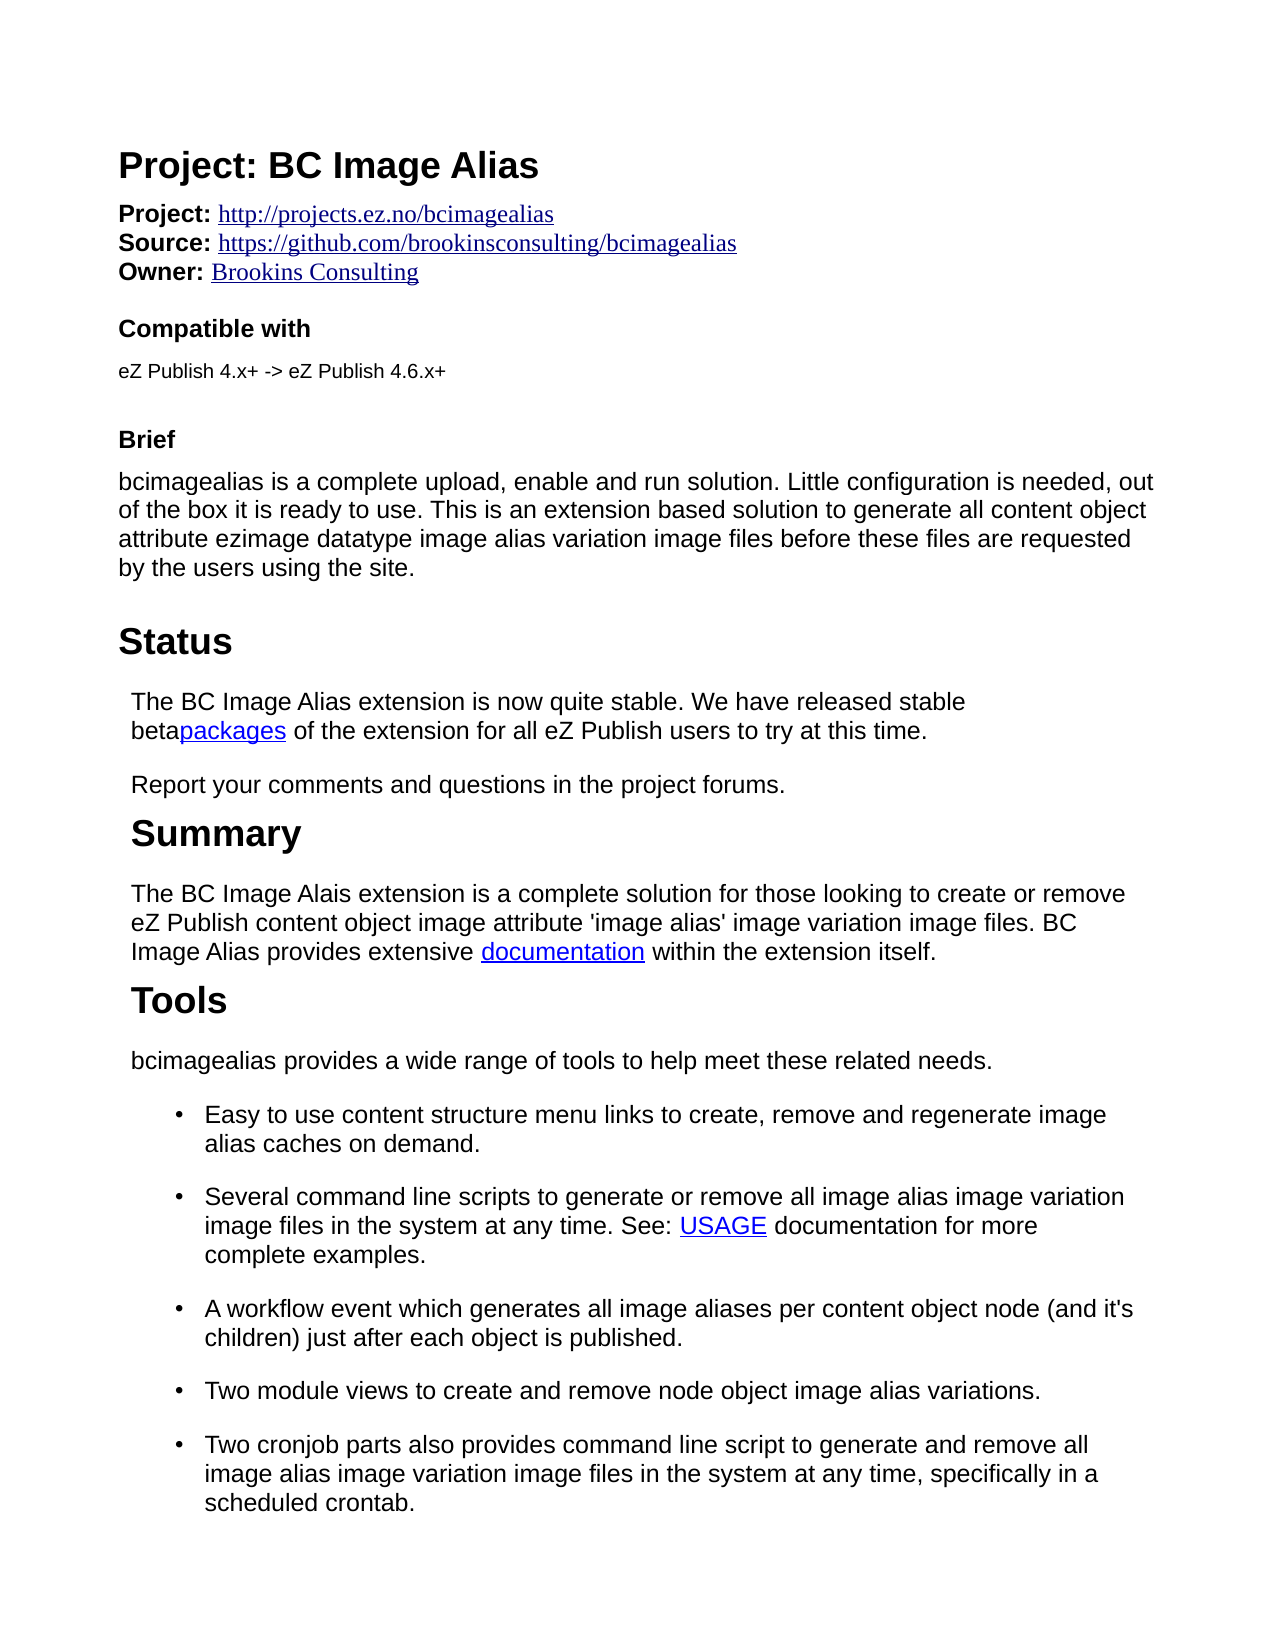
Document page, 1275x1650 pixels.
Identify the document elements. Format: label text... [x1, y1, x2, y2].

text Report your comments and questions in the project forums. [131, 770, 1144, 798]
list Several command line scripts to generate or remove all image alias image variation image files in the system at any time. See: USAGE documentation for more complete examples. [175, 1182, 1144, 1269]
text bcimagealias is a complete upload, enable and run solution. Little configuration is needed, out of the box it is ready to use. This is an extension based solution to generate all content object attribute ezimage datatype image alias variation image files before these files are requested by the users using the site. [118, 467, 1157, 582]
list A workflow event which generates all image aliases per content object node (and it's children) just after each object is published. [175, 1294, 1144, 1351]
text The BC Image Alias extension is now quite stable. We have released stable betapackages of the extension for all eZ Publish users to try at this time. [131, 687, 1144, 745]
text Project: http://projects.ez.no/bcimagealias Source: https://github.com/brookinsconsulting/bcimagealias Owner: Brookins Consulting Compatible with [118, 199, 1157, 343]
subtitle Project: BC Image Alias [118, 143, 1157, 186]
list Two module views to create and remove node object image alias variations. [175, 1376, 1144, 1405]
list Two cronjob parts also provides command line script to generate and remove all image alias image variation image files in the system at any time, specifically in a scheduled crontab. [175, 1430, 1144, 1516]
text Brief [118, 425, 1157, 454]
subtitle Status [118, 619, 1157, 662]
list Easy to use content structure menu links to create, remove and regenerate image alias caches on demand. [175, 1100, 1144, 1157]
subtitle Summary [131, 811, 1144, 854]
subtitle Tools [131, 978, 1144, 1021]
text The BC Image Alais extension is a complete solution for those looking to create or remove eZ Publish content object image attribute 'image alias' image variation image files. BC Image Alias provides extensive documentation within the extension itself. [131, 879, 1144, 965]
text bcimagealias provides a wide range of tools to help meet these related needs. [131, 1046, 1144, 1075]
text eZ Publish 4.x+ -> eZ Publish 4.6.x+ [118, 355, 1157, 413]
